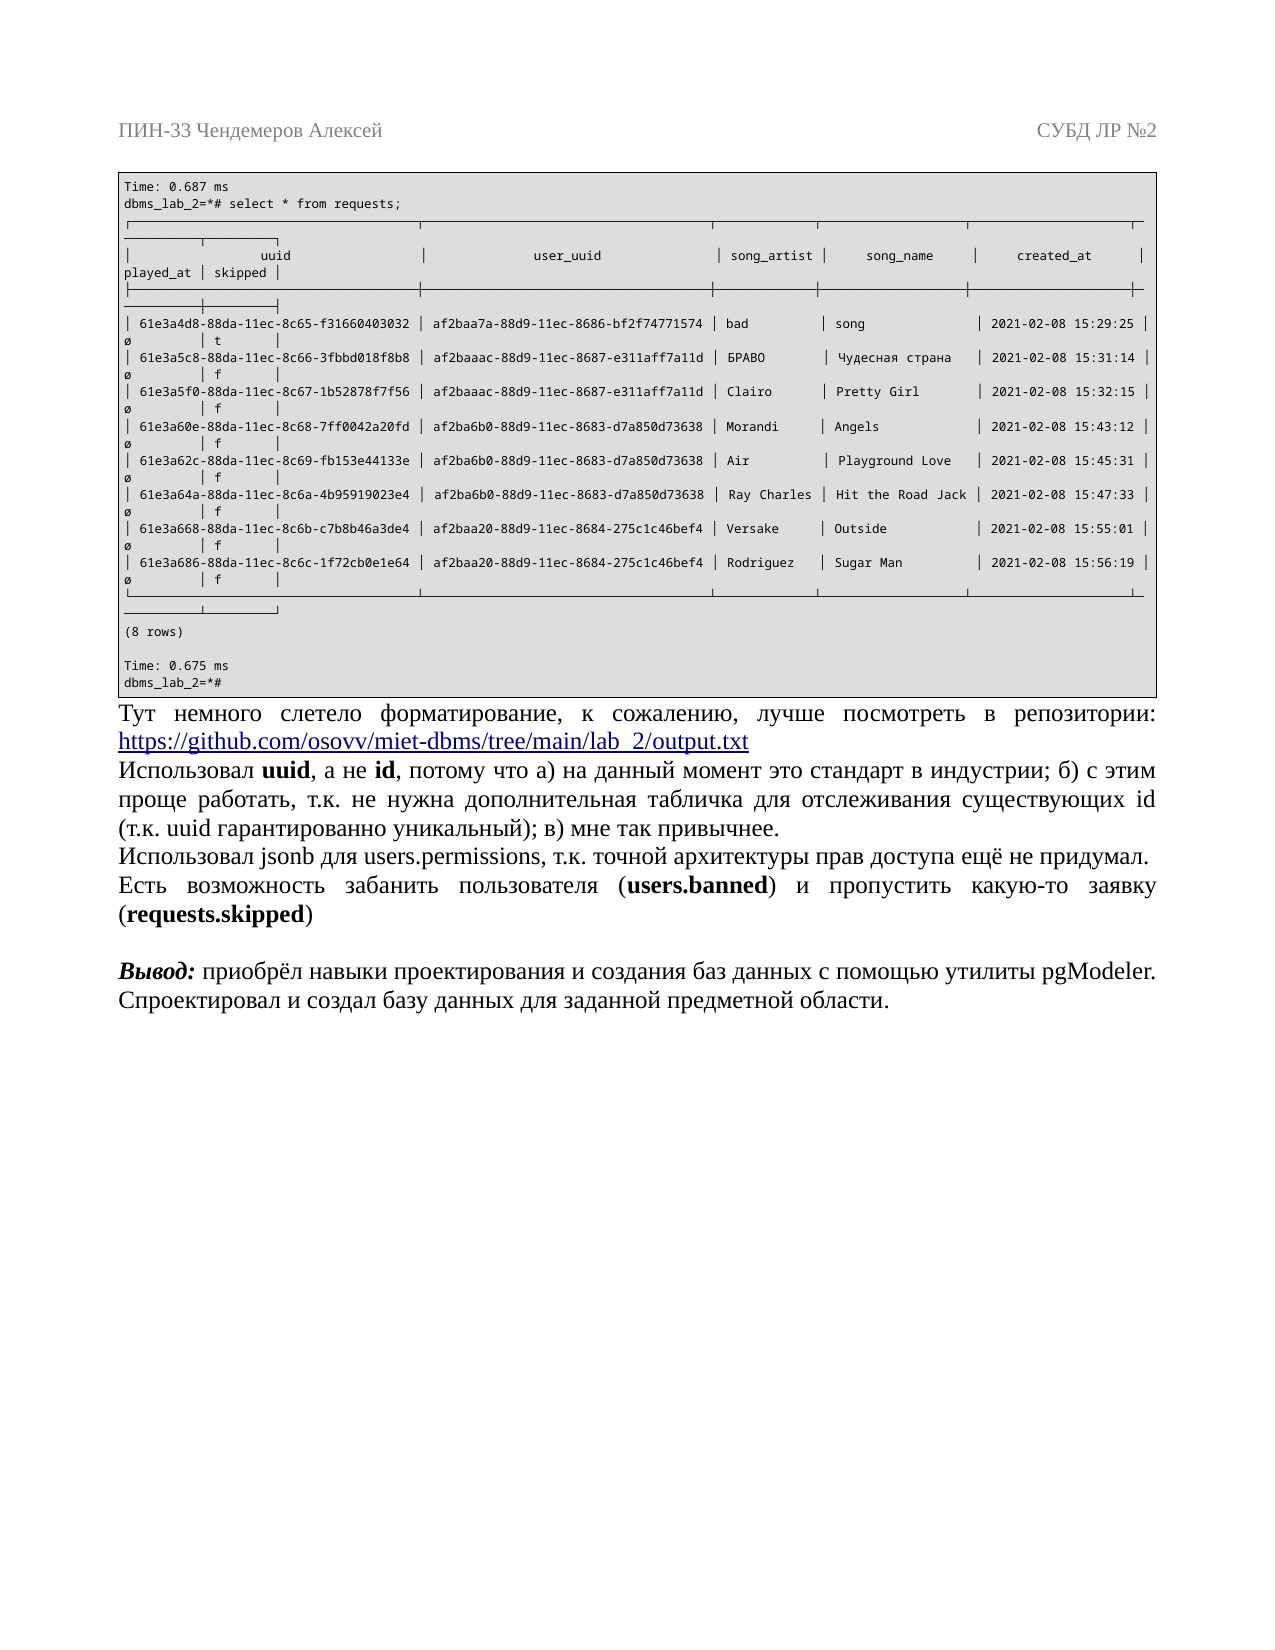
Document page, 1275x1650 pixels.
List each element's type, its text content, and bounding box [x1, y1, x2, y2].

text Тут немного слетело форматирование, к сожалению, лучше посмотреть в репозитории: https://github.com/osovv/miet-dbms/tree/main/lab_2/output.txt [118, 698, 1157, 755]
text Вывод: приобрёл навыки проектирования и создания баз данных с помощью утилиты pgModeler. Спроектировал и создал базу данных для заданной предметной области. [118, 956, 1157, 1014]
text Использовал jsonb для users.permissions, т.к. точной архитектуры прав доступа ещё не придумал. [118, 841, 1157, 870]
text Есть возможность забанить пользователя (users.banned) и пропустить какую-то заявку (requests.skipped) [118, 870, 1157, 928]
text Использовал uuid, а не id, потому что а) на данный момент это стандарт в индустрии; б) с этим проще работать, т.к. не нужна дополнительная табличка для отслеживания существующих id (т.к. uuid гарантированно уникальный); в) мне так привычнее. [118, 755, 1157, 841]
table_header Time: 0.687 ms dbms_lab_2=*# select * from requests; ┌──────────────────────────────────────┬──────────────────────────────────────┬─────────────┬───────────────────┬─────────────────────┬───────────┬─────────┐ │ uuid │ user_uuid │ song_artist │ song_name │ created_at │ played_at │ skipped │ ├──────────────────────────────────────┼──────────────────────────────────────┼─────────────┼───────────────────┼─────────────────────┼───────────┼─────────┤ │ 61e3a4d8-88da-11ec-8c65-f31660403032 │ af2baa7a-88d9-11ec-8686-bf2f74771574 │ bad │ song │ 2021-02-08 15:29:25 │ ø │ t │ │ 61e3a5c8-88da-11ec-8c66-3fbbd018f8b8 │ af2baaac-88d9-11ec-8687-e311aff7a11d │ БРАВО │ Чудесная страна │ 2021-02-08 15:31:14 │ ø │ f │ │ 61e3a5f0-88da-11ec-8c67-1b52878f7f56 │ af2baaac-88d9-11ec-8687-e311aff7a11d │ Clairo │ Pretty Girl │ 2021-02-08 15:32:15 │ ø │ f │ │ 61e3a60e-88da-11ec-8c68-7ff0042a20fd │ af2ba6b0-88d9-11ec-8683-d7a850d73638 │ Morandi │ Angels │ 2021-02-08 15:43:12 │ ø │ f │ │ 61e3a62c-88da-11ec-8c69-fb153e44133e │ af2ba6b0-88d9-11ec-8683-d7a850d73638 │ Air │ Playground Love │ 2021-02-08 15:45:31 │ ø │ f │ │ 61e3a64a-88da-11ec-8c6a-4b95919023e4 │ af2ba6b0-88d9-11ec-8683-d7a850d73638 │ Ray Charles │ Hit the Road Jack │ 2021-02-08 15:47:33 │ ø │ f │ │ 61e3a668-88da-11ec-8c6b-c7b8b46a3de4 │ af2baa20-88d9-11ec-8684-275c1c46bef4 │ Versake │ Outside │ 2021-02-08 15:55:01 │ ø │ f │ │ 61e3a686-88da-11ec-8c6c-1f72cb0e1e64 │ af2baa20-88d9-11ec-8684-275c1c46bef4 │ Rodriguez │ Sugar Man │ 2021-02-08 15:56:19 │ ø │ f │ └──────────────────────────────────────┴──────────────────────────────────────┴─────────────┴───────────────────┴─────────────────────┴───────────┴─────────┘ (8 rows) Time: 0.675 ms dbms_lab_2=*# [119, 173, 1156, 697]
